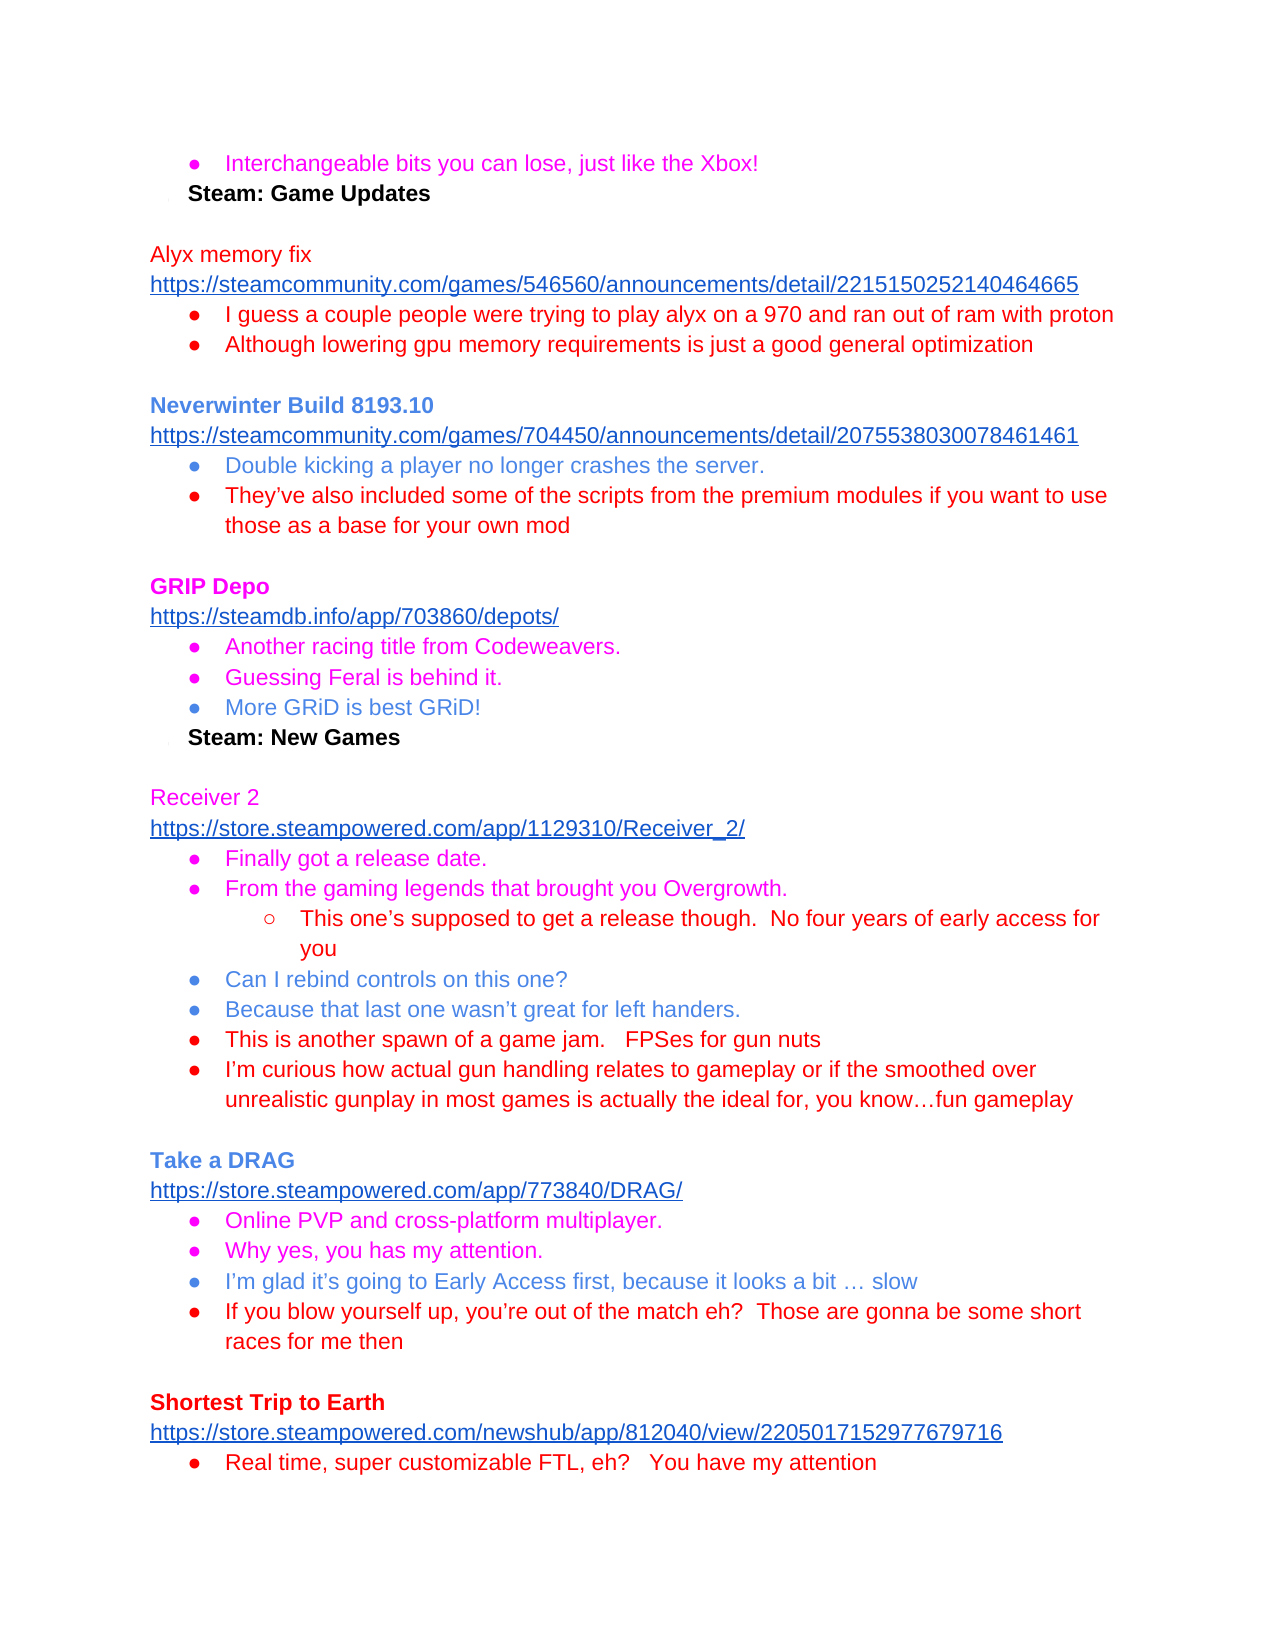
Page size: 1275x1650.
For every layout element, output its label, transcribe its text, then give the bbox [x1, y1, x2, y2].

list Guessing Feral is behind it. [187, 663, 1125, 690]
list Finally got a release date. [187, 845, 1125, 871]
list I’m curious how actual gun handling relates to gameplay or if the smoothed over unrealistic gunplay in most games is actually the ideal for, you know…fun gameplay [187, 1056, 1125, 1113]
text https://store.steampowered.com/app/773840/DRAG/ [150, 1177, 1125, 1203]
list Interchangeable bits you can lose, just like the Xbox! [187, 150, 1125, 176]
text Steam: New Games [150, 724, 1125, 750]
list Because that last one wasn’t great for left handers. [187, 996, 1125, 1022]
list Although lowering gpu memory requirements is just a good general optimization [187, 331, 1125, 358]
list This is another spawn of a game jam. FPSes for gun nuts [187, 1026, 1125, 1052]
text https://store.steampowered.com/newshub/app/812040/view/2205017152977679716 [150, 1419, 1125, 1445]
text https://store.steampowered.com/app/1129310/Receiver_2/ [150, 814, 1125, 841]
list If you blow yourself up, you’re out of the match eh? Those are gonna be some short races for me then [187, 1298, 1125, 1354]
list Double kicking a player no longer crashes the server. [187, 452, 1125, 478]
list Online PVP and cross-platform multiplayer. [187, 1207, 1125, 1234]
list From the gaming legends that brought you Overgrowth. [187, 875, 1125, 901]
list I’m glad it’s going to Early Access first, because it looks a bit … slow [187, 1268, 1125, 1294]
list More GRiD is best GRiD! [187, 694, 1125, 720]
text https://steamcommunity.com/games/546560/announcements/detail/2215150252140464665 [150, 271, 1125, 297]
text https://steamdb.info/app/703860/depots/ [150, 603, 1125, 629]
list Can I rebind controls on this one? [187, 966, 1125, 992]
text Alyx memory fix [150, 241, 1125, 267]
list Another racing title from Codeweavers. [187, 633, 1125, 660]
text GRIP Depo [150, 573, 1125, 599]
list I guess a couple people were trying to play alyx on a 970 and ran out of ram with proton [187, 301, 1125, 327]
text Shortest Trip to Earth [150, 1388, 1125, 1415]
text Neverwinter Build 8193.10 [150, 392, 1125, 418]
list This one’s supposed to get a release though. No four years of early access for you [262, 905, 1125, 962]
list Why yes, you has my attention. [187, 1237, 1125, 1264]
list Real time, super customizable FTL, eh? You have my attention [187, 1449, 1125, 1475]
list They’ve also included some of the scripts from the premium modules if you want to use those as a base for your own mod [187, 482, 1125, 539]
text https://steamcommunity.com/games/704450/announcements/detail/2075538030078461461 [150, 422, 1125, 448]
text Take a DRAG [150, 1147, 1125, 1173]
text Steam: Game Updates [150, 180, 1125, 207]
text Receiver 2 [150, 784, 1125, 811]
